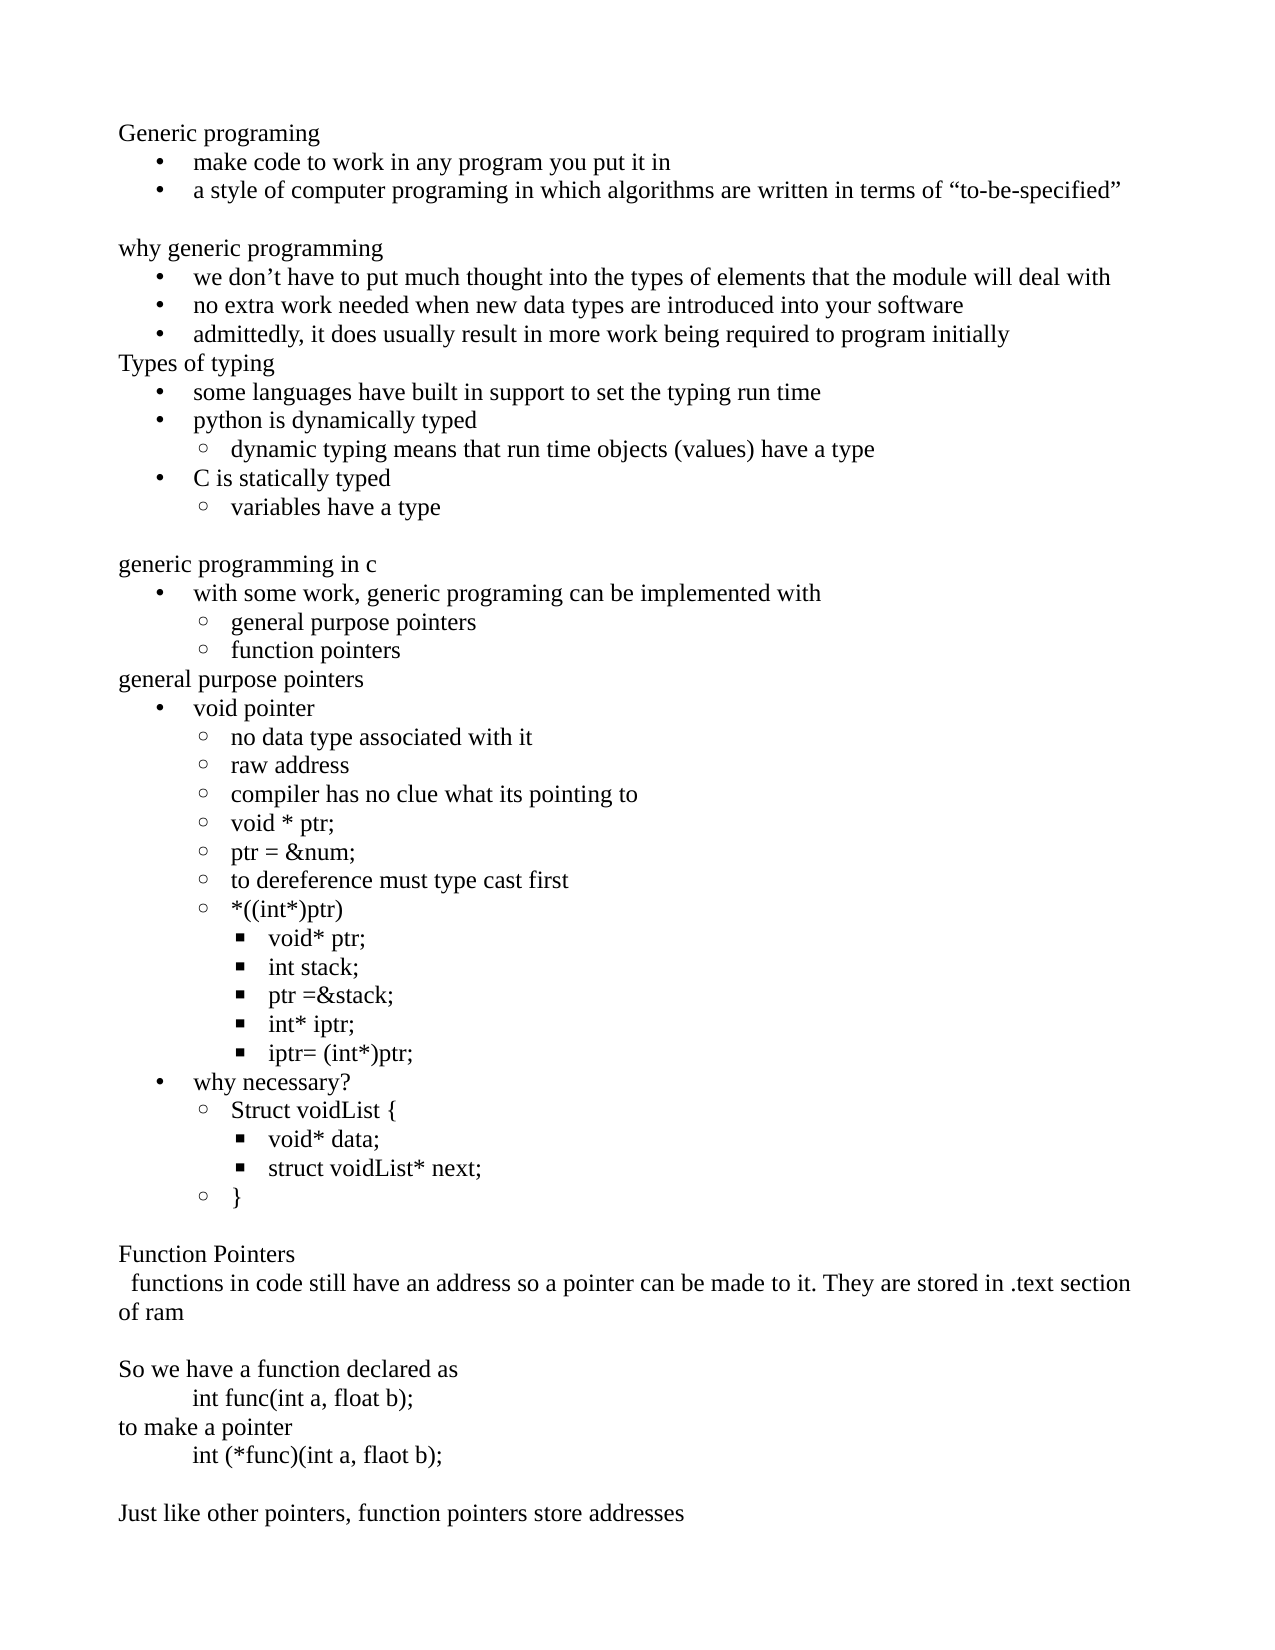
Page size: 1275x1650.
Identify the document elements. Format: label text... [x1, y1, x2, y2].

list void* ptr; [231, 923, 1157, 952]
text Generic programing [118, 118, 1157, 147]
list a style of computer programing in which algorithms are written in terms of “to-be-specified” [156, 176, 1157, 204]
list raw address [193, 751, 1157, 779]
list ptr =&stack; [231, 981, 1157, 1009]
list void* data; [231, 1124, 1157, 1153]
list void * ptr; [193, 808, 1157, 837]
list int stack; [231, 952, 1157, 981]
list we don’t have to put much thought into the types of elements that the module will deal with [156, 262, 1157, 291]
list variables have a type [193, 492, 1157, 521]
text int (*func)(int a, flaot b); [118, 1441, 1157, 1469]
list } [193, 1182, 1157, 1211]
text why generic programming [118, 233, 1157, 262]
list function pointers [193, 636, 1157, 664]
text Types of typing [118, 348, 1157, 377]
list int* iptr; [231, 1009, 1157, 1038]
list some languages have built in support to set the typing run time [156, 377, 1157, 406]
text generic programming in c [118, 549, 1157, 578]
list python is dynamically typed [156, 406, 1157, 434]
text functions in code still have an address so a pointer can be made to it. They are stored in .text section of ram [118, 1268, 1157, 1326]
text general purpose pointers [118, 664, 1157, 693]
text to make a pointer [118, 1412, 1157, 1441]
list make code to work in any program you put it in [156, 147, 1157, 176]
list with some work, generic programing can be implemented with [156, 578, 1157, 607]
list to dereference must type cast first [193, 866, 1157, 894]
list no data type associated with it [193, 722, 1157, 751]
text int func(int a, float b); [118, 1383, 1157, 1412]
list dynamic typing means that run time objects (values) have a type [193, 434, 1157, 463]
list general purpose pointers [193, 607, 1157, 636]
text Function Pointers [118, 1239, 1157, 1268]
list why necessary? [156, 1067, 1157, 1096]
text Just like other pointers, function pointers store addresses [118, 1498, 1157, 1527]
list Struct voidList { [193, 1096, 1157, 1124]
list no extra work needed when new data types are introduced into your software [156, 291, 1157, 319]
list C is statically typed [156, 463, 1157, 492]
list iptr= (int*)ptr; [231, 1038, 1157, 1067]
list struct voidList* next; [231, 1153, 1157, 1182]
list *((int*)ptr) [193, 894, 1157, 923]
list void pointer [156, 693, 1157, 722]
list admittedly, it does usually result in more work being required to program initially [156, 319, 1157, 348]
list ptr = &num; [193, 837, 1157, 866]
list compiler has no clue what its pointing to [193, 779, 1157, 808]
text So we have a function declared as [118, 1354, 1157, 1383]
